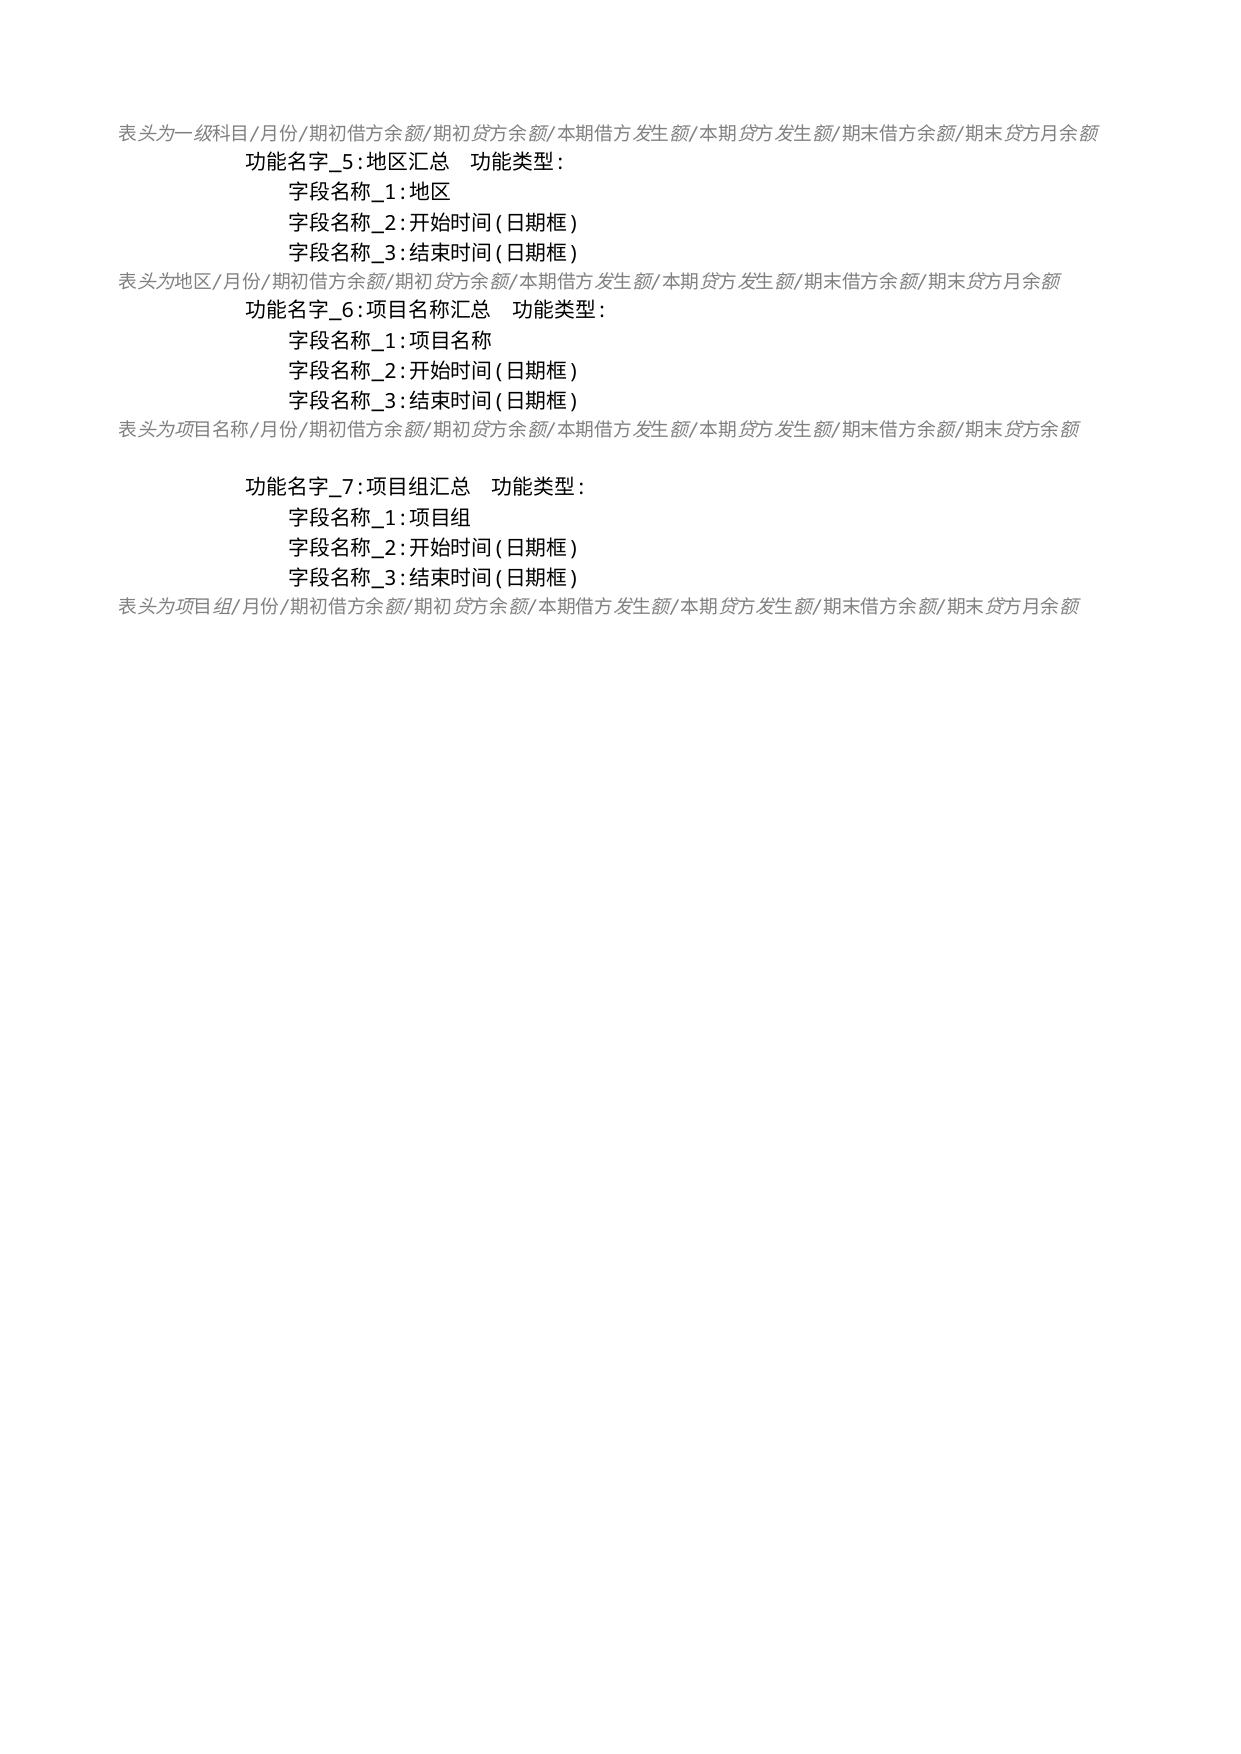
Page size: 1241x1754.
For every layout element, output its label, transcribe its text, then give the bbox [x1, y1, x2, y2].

text 功能名字_7:项目组汇总 功能类型: [118, 471, 1122, 501]
text 字段名称_2:开始时间(日期框) [118, 206, 1122, 236]
text 表头为地区/月份/期初借方余额/期初贷方余额/本期借方发生额/本期贷方发生额/期末借方余额/期末贷方月余额 [118, 267, 1122, 294]
text 字段名称_2:开始时间(日期框) [118, 354, 1122, 385]
text 表头为项目组/月份/期初借方余额/期初贷方余额/本期借方发生额/本期贷方发生额/期末借方余额/期末贷方月余额 [118, 592, 1122, 619]
text 功能名字_5:地区汇总 功能类型: [118, 145, 1122, 176]
text 字段名称_1:项目名称 [118, 324, 1122, 354]
text 字段名称_3:结束时间(日期框) [118, 385, 1122, 415]
text 表头为项目名称/月份/期初借方余额/期初贷方余额/本期借方发生额/本期贷方发生额/期末借方余额/期末贷方余额 [118, 415, 1122, 442]
text 字段名称_3:结束时间(日期框) [118, 236, 1122, 267]
text 功能名字_6:项目名称汇总 功能类型: [118, 294, 1122, 324]
text 字段名称_1:地区 [118, 176, 1122, 206]
text 表头为一级科目/月份/期初借方余额/期初贷方余额/本期借方发生额/本期贷方发生额/期末借方余额/期末贷方月余额 [118, 118, 1122, 145]
text 字段名称_2:开始时间(日期框) [118, 531, 1122, 562]
text 字段名称_3:结束时间(日期框) [118, 562, 1122, 592]
text 字段名称_1:项目组 [118, 501, 1122, 531]
